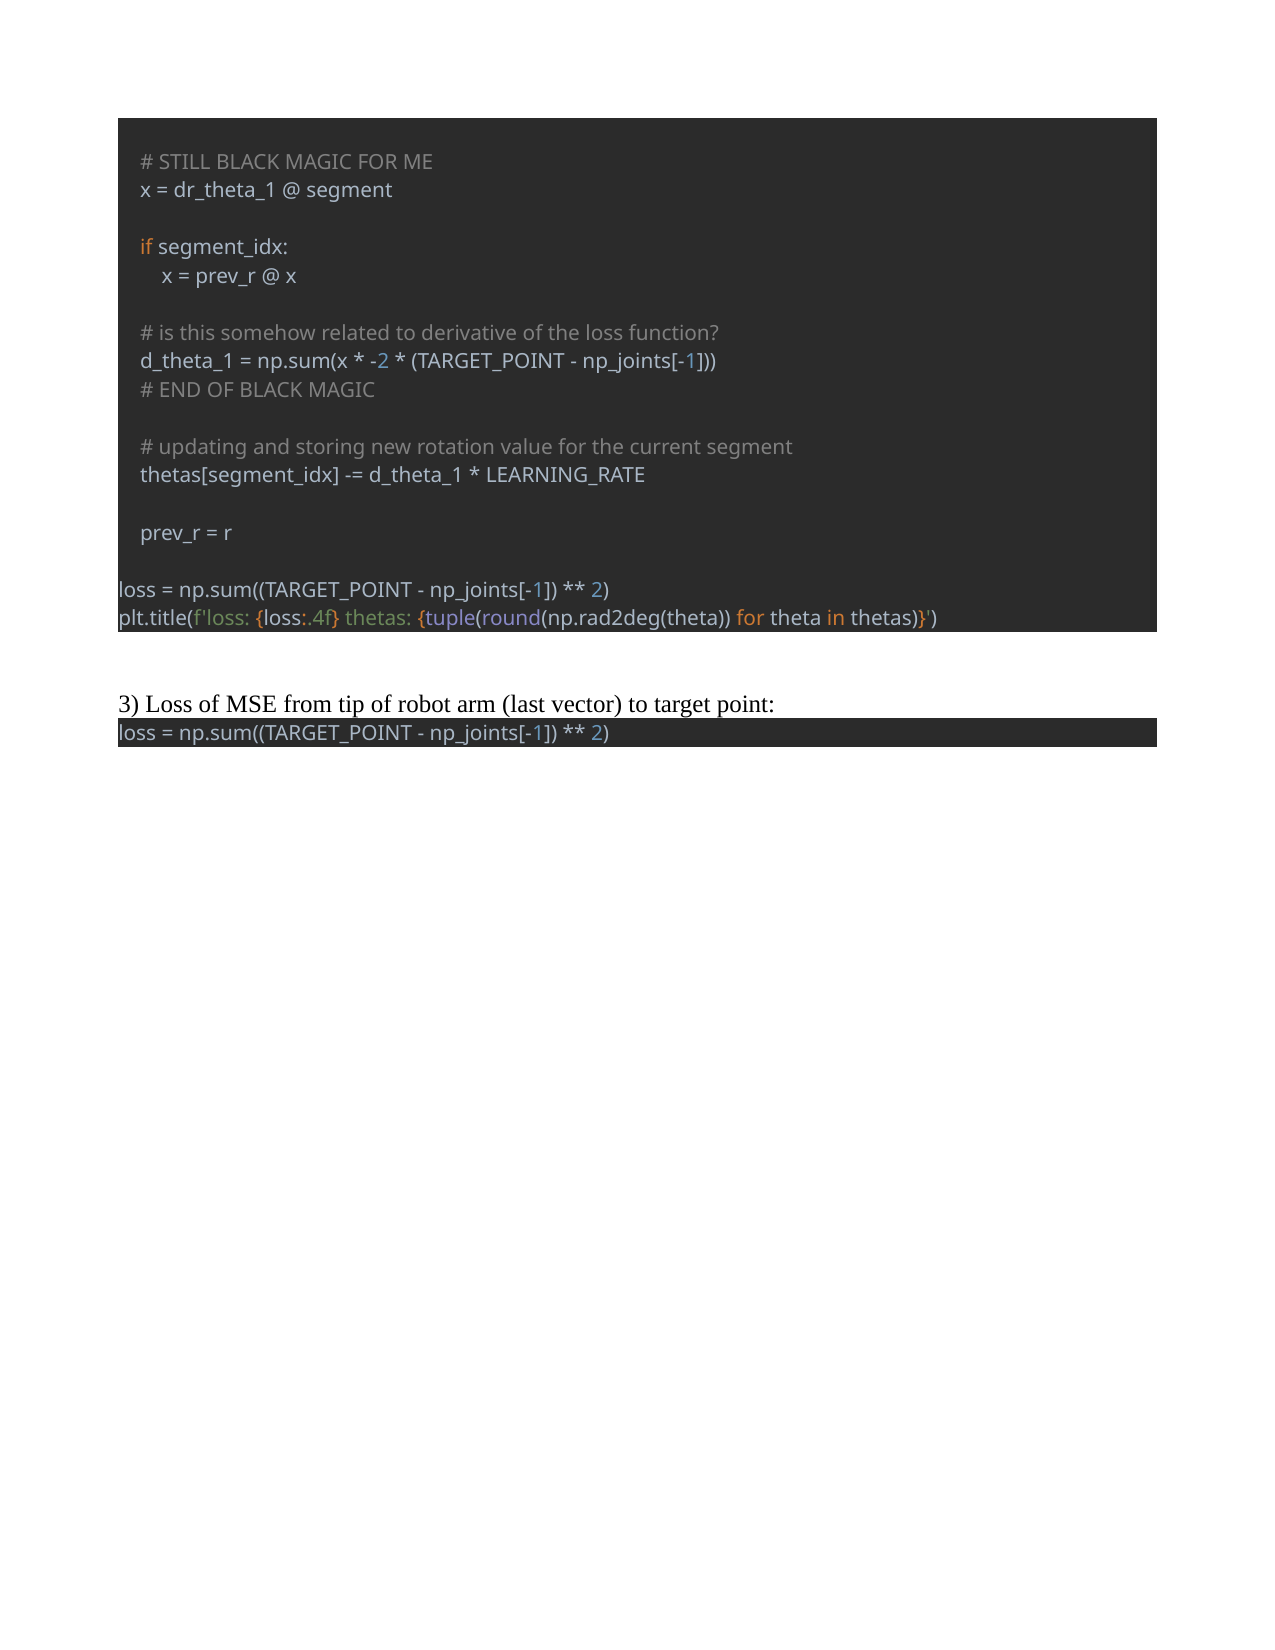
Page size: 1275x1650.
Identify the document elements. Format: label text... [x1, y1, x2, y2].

text loss = np.sum((TARGET_POINT - np_joints[-1]) ** 2) plt.title(f'loss: {loss:.4f} thetas: {tuple(round(np.rad2deg(theta)) for theta in thetas)}') [118, 546, 1157, 632]
text 3) Loss of MSE from tip of robot arm (last vector) to target point: [118, 689, 1157, 718]
text # STILL BLACK MAGIC FOR ME x = dr_theta_1 @ segment if segment_idx: x = prev_r @ x # is this somehow related to derivative of the loss function? d_theta_1 = np.sum(x * -2 * (TARGET_POINT - np_joints[-1])) # END OF BLACK MAGIC # updating and storing new rotation value for the current segment thetas[segment_idx] -= d_theta_1 * LEARNING_RATE prev_r = r [118, 118, 1157, 546]
text loss = np.sum((TARGET_POINT - np_joints[-1]) ** 2) [118, 718, 1157, 747]
